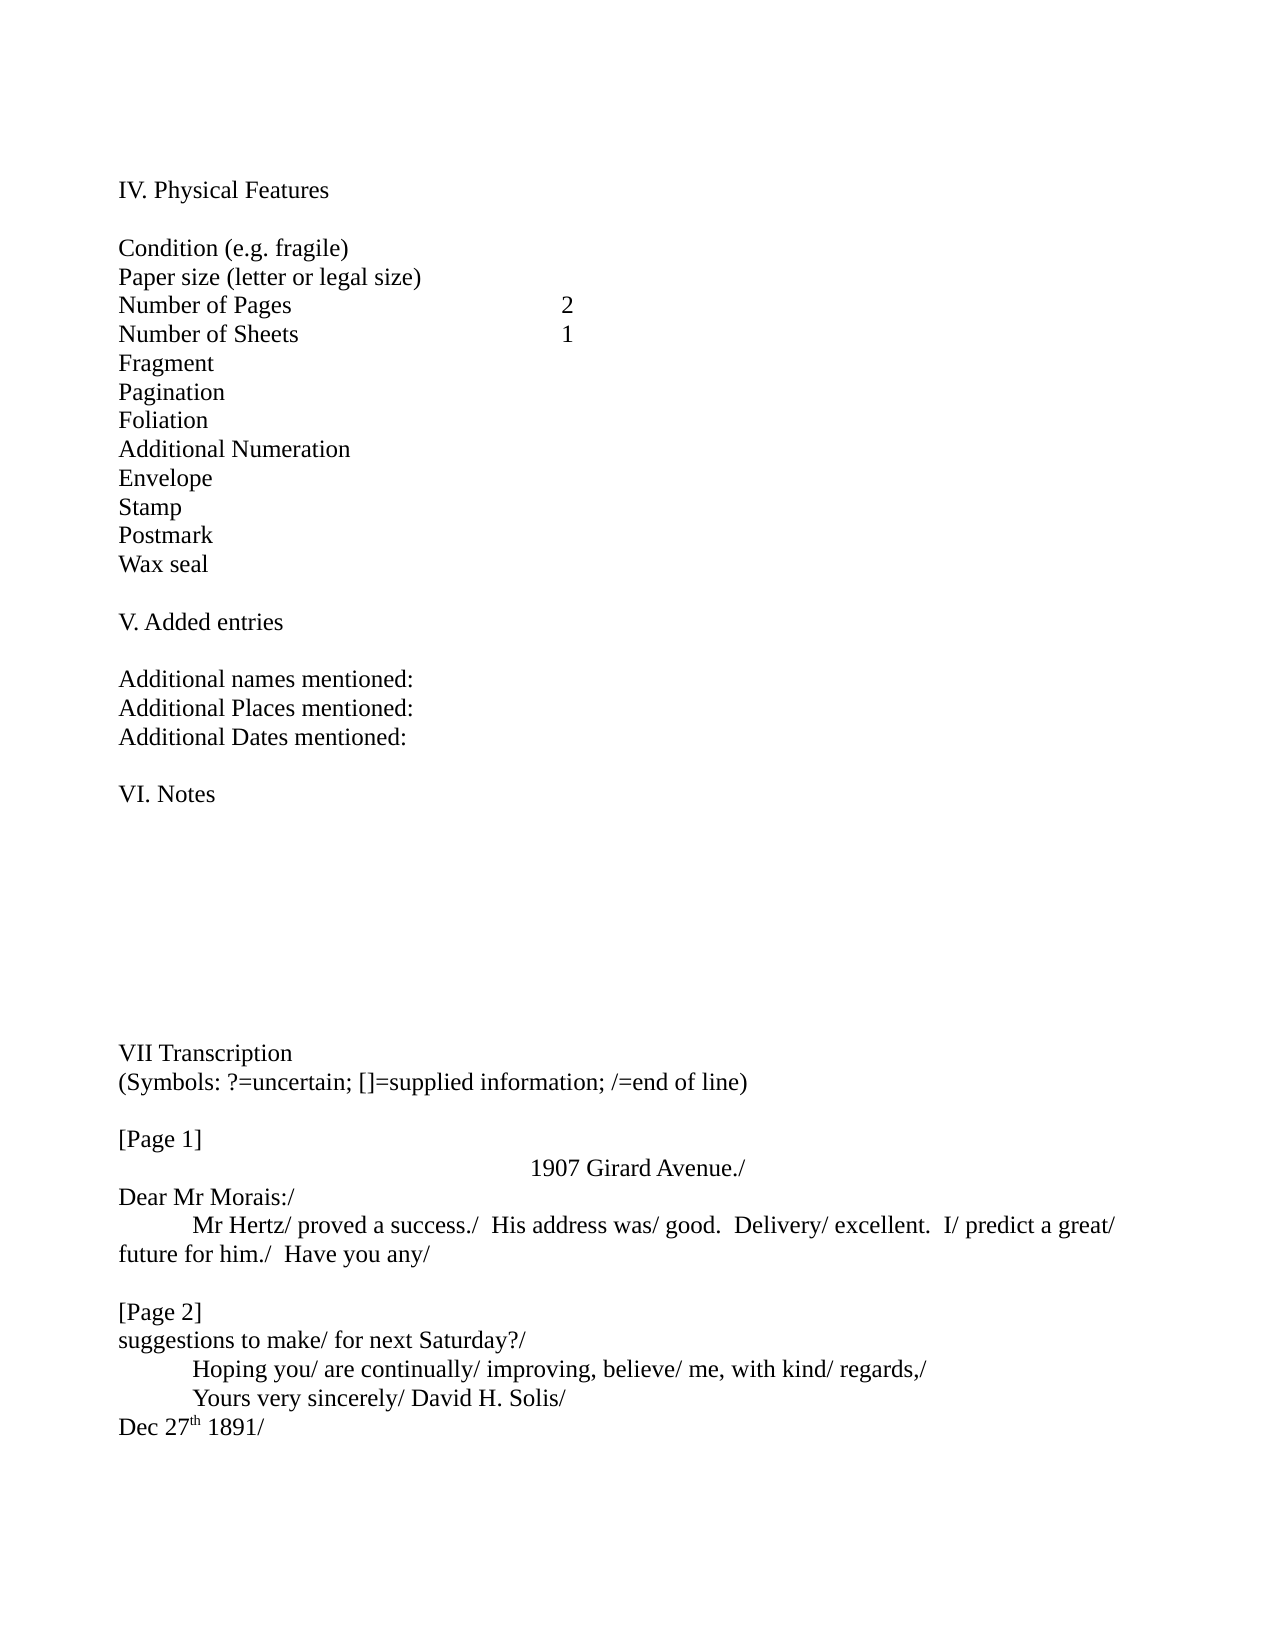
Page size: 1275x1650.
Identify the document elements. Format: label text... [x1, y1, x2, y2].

text [Page 1] [118, 1124, 1157, 1153]
text Dear Mr Morais:/ [118, 1182, 1157, 1211]
text IV. Physical Features [118, 176, 1157, 204]
text Dec 27th 1891/ [118, 1412, 1157, 1441]
text Additional Numeration [118, 434, 1157, 463]
text Envelope [118, 463, 1157, 492]
text Number of Sheets 1 [118, 319, 1157, 348]
text Pagination [118, 377, 1157, 406]
text [Page 2] [118, 1297, 1157, 1326]
text Foliation [118, 406, 1157, 434]
text VII Transcription [118, 1038, 1157, 1067]
text Additional names mentioned: [118, 664, 1157, 693]
text (Symbols: ?=uncertain; []=supplied information; /=end of line) [118, 1067, 1157, 1096]
text Paper size (letter or legal size) [118, 262, 1157, 291]
text Postma rk [118, 521, 1157, 549]
text suggestions to make/ for next Saturday?/ [118, 1326, 1157, 1354]
text Number of Pages 2 [118, 291, 1157, 319]
text Wax seal [118, 549, 1157, 578]
text Mr Hertz/ proved a success./ His address was/ good. Delivery/ excellent. I/ predict a great/ future for him./ Have you any/ [118, 1211, 1157, 1268]
text 1907 Girard Avenue./ [118, 1153, 1157, 1182]
text VI. Notes [118, 779, 1157, 808]
text V. Added entries [118, 607, 1157, 636]
text Condition (e.g. fragile) [118, 233, 1157, 262]
text Yours very sincerely/ David H. Solis/ [118, 1383, 1157, 1412]
text Stamp [118, 492, 1157, 521]
text Hoping you/ are continually/ improving, believe/ me, with kind/ regards,/ [118, 1354, 1157, 1383]
text Fragment [118, 348, 1157, 377]
text Additional Places mentioned: [118, 693, 1157, 722]
text Additional Dates mentioned: [118, 722, 1157, 751]
